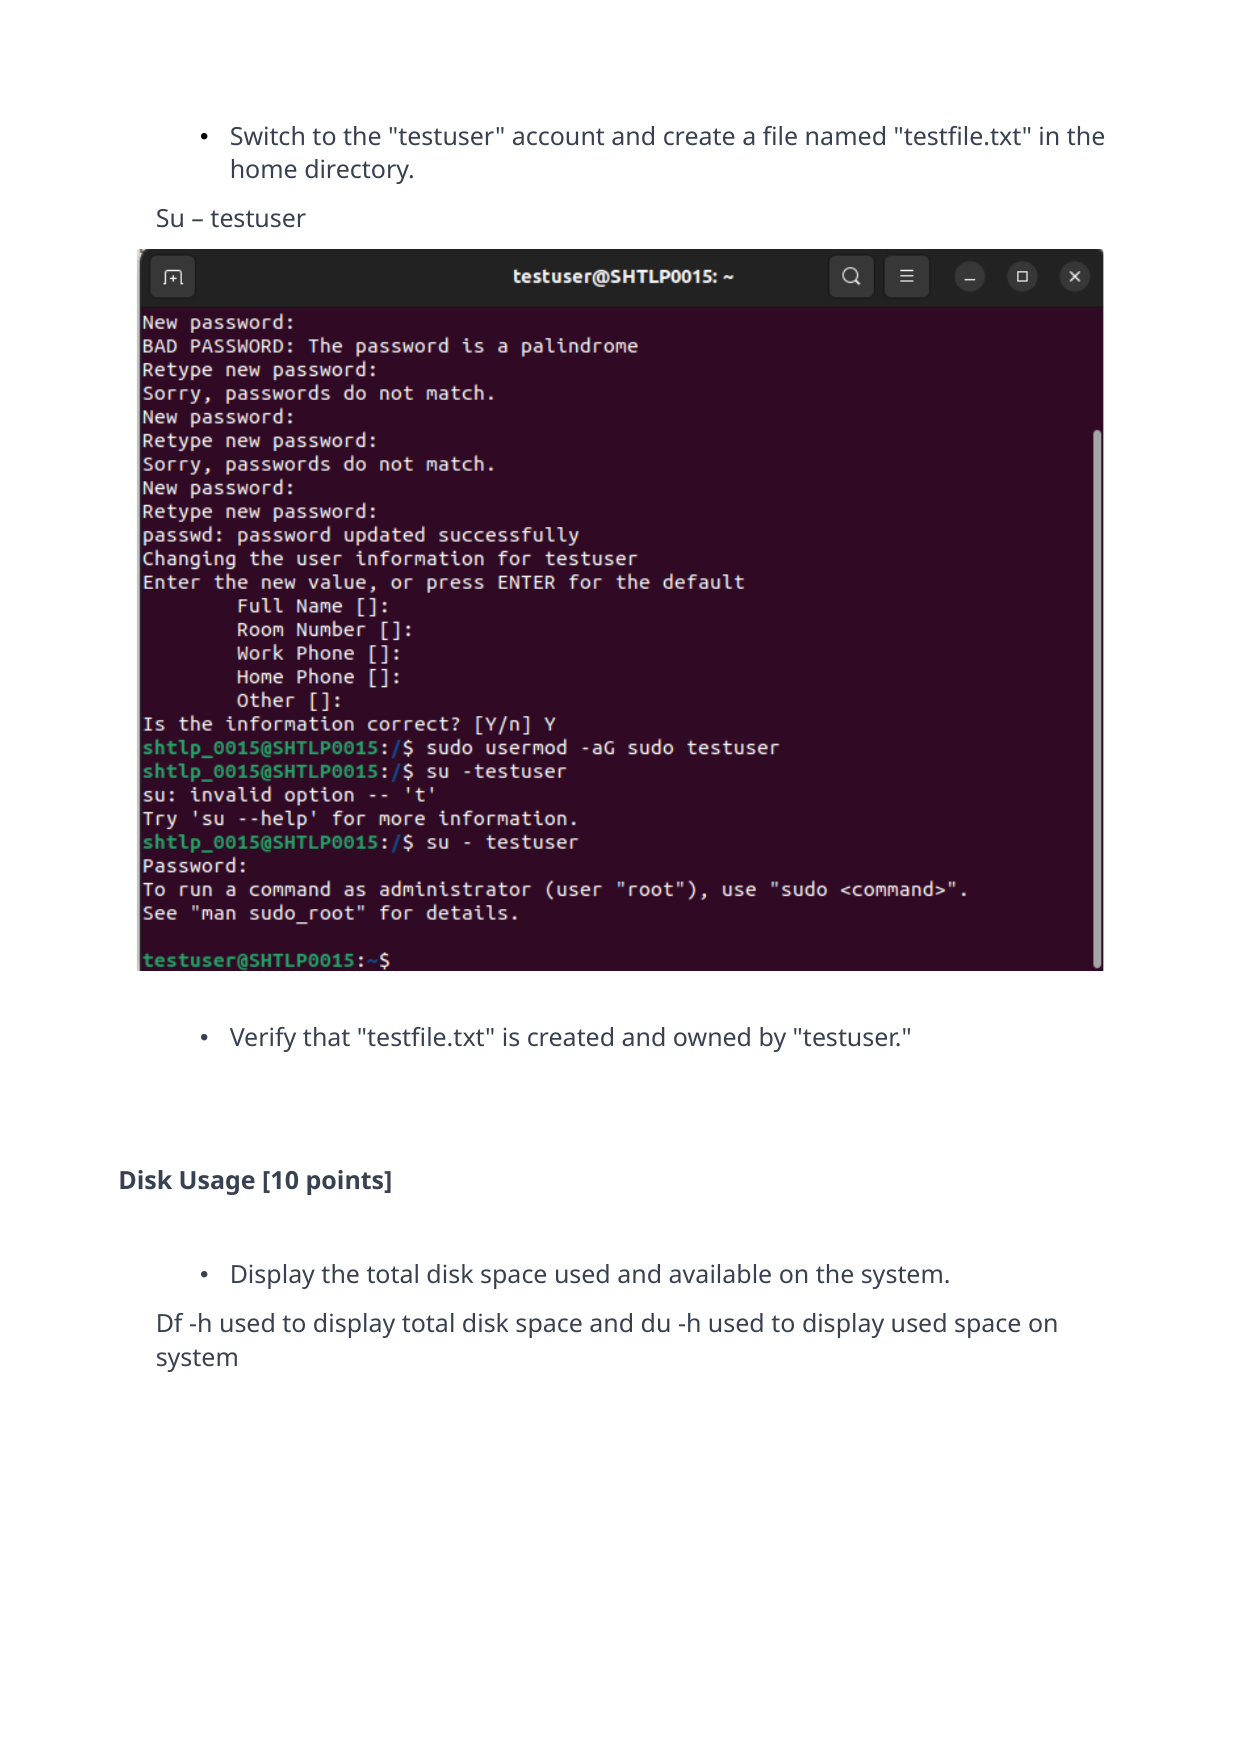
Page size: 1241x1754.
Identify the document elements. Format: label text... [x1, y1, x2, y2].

text Df -h used to display total disk space and du -h used to display used space on system [156, 1306, 1122, 1374]
text Su – testuser [156, 201, 1122, 235]
list Switch to the "testuser" account and create a file named "testfile.txt" in the home directory. [200, 118, 1122, 186]
text Disk Usage [10 points] [118, 1162, 1122, 1196]
list Display the total disk space used and available on the system. [200, 1257, 1122, 1291]
list Verify that "testfile.txt" is created and owned by "testuser." [200, 1019, 1122, 1053]
picture [136, 249, 1104, 971]
